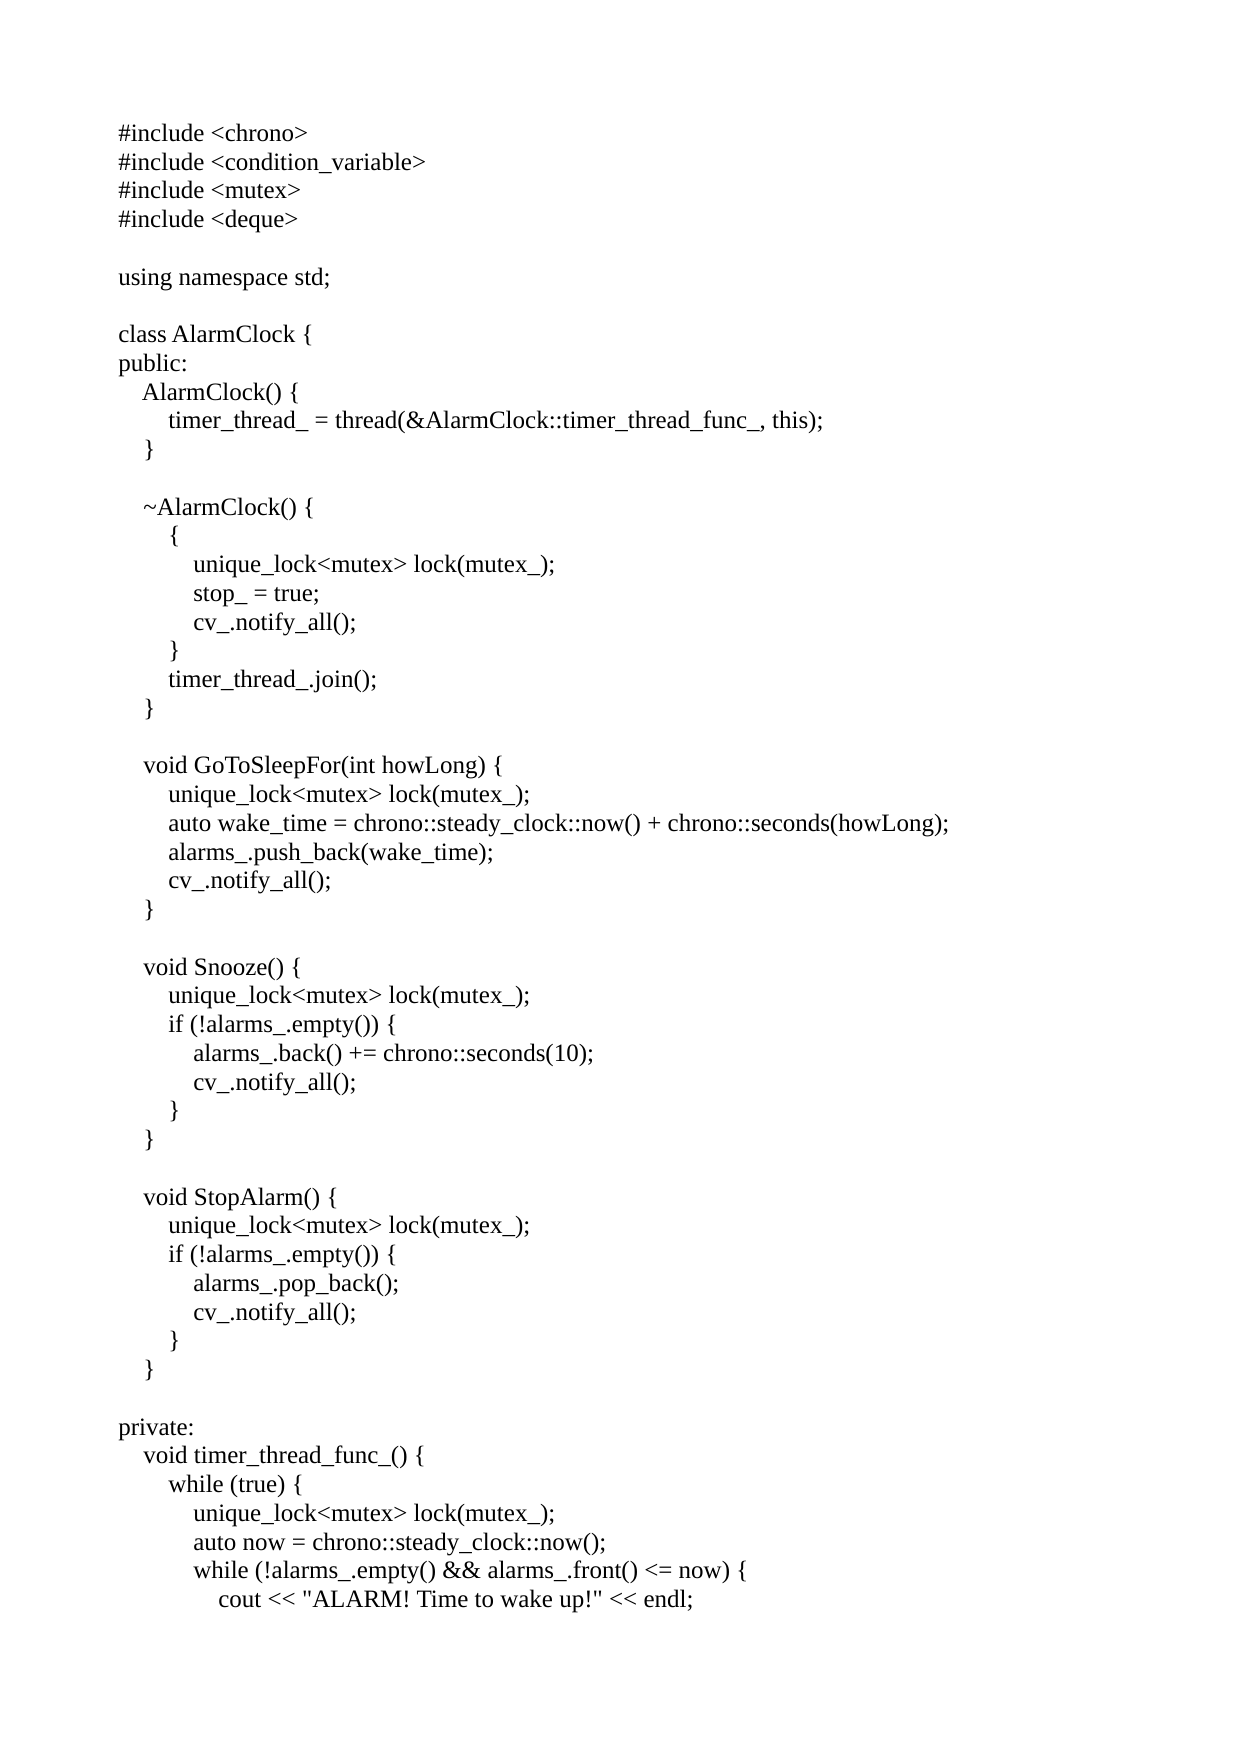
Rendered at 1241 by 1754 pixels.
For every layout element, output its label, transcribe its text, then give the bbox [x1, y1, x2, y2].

text void StopAlarm() { [118, 1182, 1122, 1211]
text auto now = chrono::steady_clock::now(); [118, 1527, 1122, 1556]
text while (true) { [118, 1469, 1122, 1498]
text #include <chrono> [118, 118, 1122, 147]
text timer_thread_.join(); [118, 664, 1122, 693]
text class AlarmClock { [118, 319, 1122, 348]
text unique_lock<mutex> lock(mutex_); [118, 981, 1122, 1009]
text #include <mutex> [118, 176, 1122, 204]
text cv_.notify_all(); [118, 607, 1122, 636]
text cv_.notify_all(); [118, 866, 1122, 894]
text #include <condition_variable> [118, 147, 1122, 176]
text AlarmClock() { [118, 377, 1122, 406]
text void Snooze() { [118, 952, 1122, 981]
text } [118, 1326, 1122, 1354]
text alarms_.pop_back(); [118, 1268, 1122, 1297]
text } [118, 693, 1122, 722]
text auto wake_time = chrono::steady_clock::now() + chrono::seconds(howLong); [118, 808, 1122, 837]
text } [118, 894, 1122, 923]
text unique_lock<mutex> lock(mutex_); [118, 779, 1122, 808]
text } [118, 1096, 1122, 1124]
text cv_.notify_all(); [118, 1067, 1122, 1096]
text unique_lock<mutex> lock(mutex_); [118, 1498, 1122, 1527]
text #include <deque> [118, 204, 1122, 233]
text while (!alarms_.empty() && alarms_.front() <= now) { [118, 1556, 1122, 1584]
text if (!alarms_.empty()) { [118, 1009, 1122, 1038]
text using namespace std; [118, 262, 1122, 291]
text if (!alarms_.empty()) { [118, 1239, 1122, 1268]
text stop_ = true; [118, 578, 1122, 607]
text } [118, 1354, 1122, 1383]
text alarms_.push_back(wake_time); [118, 837, 1122, 866]
text cout << "ALARM! Time to wake up!" << endl; [118, 1584, 1122, 1613]
text unique_lock<mutex> lock(mutex_); [118, 1211, 1122, 1239]
text ~AlarmClock() { [118, 492, 1122, 521]
text unique_lock<mutex> lock(mutex_); [118, 549, 1122, 578]
text } [118, 636, 1122, 664]
text { [118, 521, 1122, 549]
text cv_.notify_all(); [118, 1297, 1122, 1326]
text } [118, 434, 1122, 463]
text void timer_thread_func_() { [118, 1441, 1122, 1469]
text public: [118, 348, 1122, 377]
text timer_thread_ = thread(&AlarmClock::timer_thread_func_, this); [118, 406, 1122, 434]
text } [118, 1124, 1122, 1153]
text void GoToSleepFor(int howLong) { [118, 751, 1122, 779]
text private: [118, 1412, 1122, 1441]
text alarms_.back() += chrono::seconds(10); [118, 1038, 1122, 1067]
